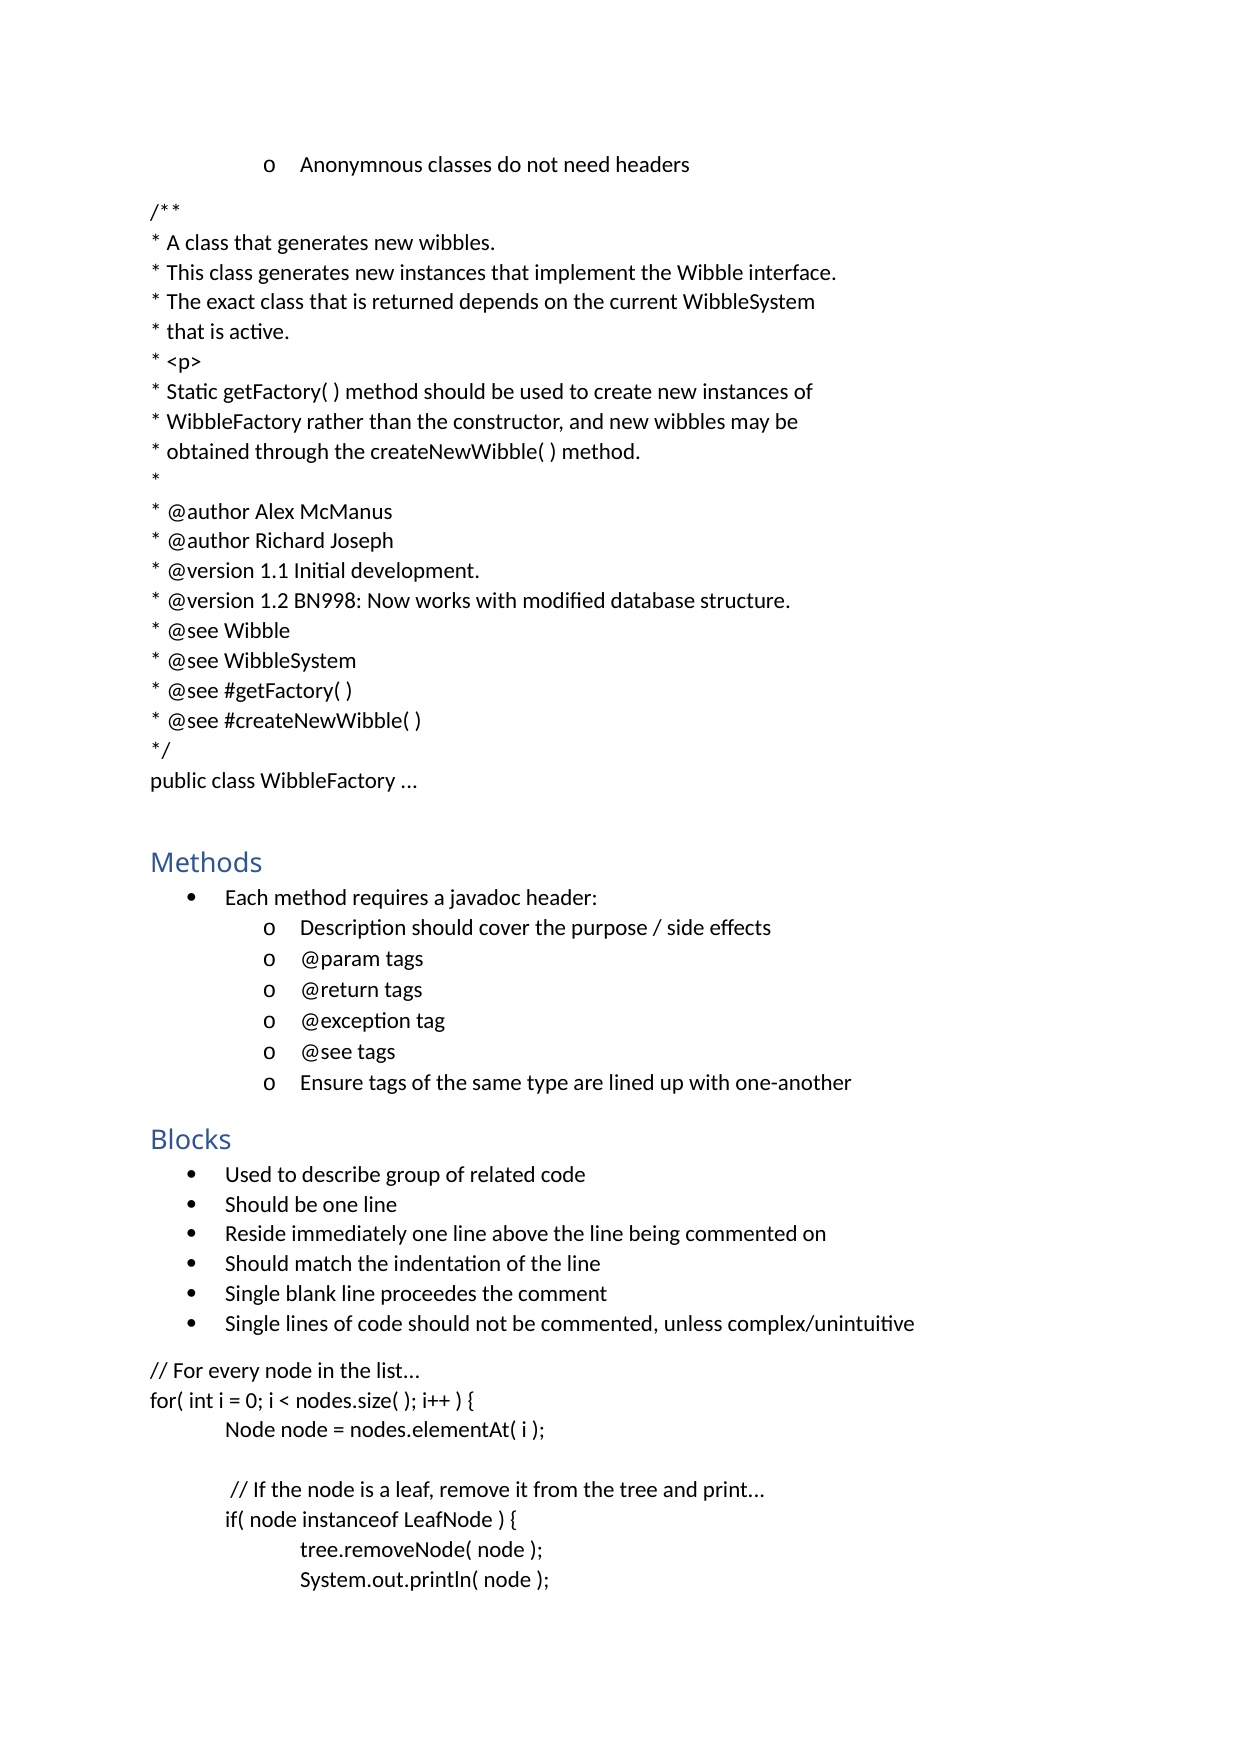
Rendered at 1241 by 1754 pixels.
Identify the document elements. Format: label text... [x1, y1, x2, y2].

text tree.removeNode( node ); [225, 1535, 1090, 1563]
list @see tags [262, 1037, 1090, 1066]
list Should match the indentation of the line [187, 1249, 1090, 1277]
text * @see #getFactory( ) [150, 676, 1090, 704]
list Single blank line proceedes the comment [187, 1279, 1090, 1307]
text * @see WibbleSystem [150, 646, 1090, 674]
list Description should cover the purpose / side effects [262, 913, 1090, 942]
text * A class that generates new wibbles. [150, 228, 1090, 256]
list Should be one line [187, 1190, 1090, 1218]
text // If the node is a leaf, remove it from the tree and print... [150, 1475, 1090, 1503]
text * [150, 467, 1090, 495]
subtitle Methods [150, 843, 1090, 880]
text * <p> [150, 347, 1090, 375]
text * @see Wibble [150, 616, 1090, 644]
text * @see #createNewWibble( ) [150, 706, 1090, 734]
subtitle Blocks [150, 1120, 1090, 1157]
list @exception tag [262, 1006, 1090, 1035]
text * WibbleFactory rather than the constructor, and new wibbles may be [150, 407, 1090, 435]
text * The exact class that is returned depends on the current WibbleSystem [150, 287, 1090, 316]
text * that is active. [150, 317, 1090, 345]
text * @author Alex McManus [150, 497, 1090, 525]
text for( int i = 0; i < nodes.size( ); i++ ) { [150, 1386, 1090, 1414]
text // For every node in the list... [150, 1356, 1090, 1384]
text /** [150, 198, 1090, 226]
list @param tags [262, 944, 1090, 973]
text Node node = nodes.elementAt( i ); [150, 1416, 1090, 1444]
list Single lines of code should not be commented, unless complex/unintuitive [187, 1309, 1090, 1337]
text System.out.println( node ); [150, 1565, 1090, 1593]
text */ [150, 736, 1090, 764]
text * obtained through the createNewWibble( ) method. [150, 437, 1090, 465]
list Ensure tags of the same type are lined up with one-another [262, 1068, 1090, 1098]
list @return tags [262, 975, 1090, 1004]
list Reside immediately one line above the line being commented on [187, 1219, 1090, 1248]
text public class WibbleFactory ... [150, 766, 1090, 794]
text * @version 1.2 BN998: Now works with modified database structure. [150, 586, 1090, 614]
list Anonymnous classes do not need headers [262, 150, 1090, 179]
text * @version 1.1 Initial development. [150, 557, 1090, 584]
text * @author Richard Joseph [150, 527, 1090, 555]
list Used to describe group of related code [187, 1160, 1090, 1188]
text if( node instanceof LeafNode ) { [150, 1505, 1090, 1533]
list Each method requires a javadoc header: [187, 883, 1090, 911]
text * This class generates new instances that implement the Wibble interface. [150, 258, 1090, 286]
text * Static getFactory( ) method should be used to create new instances of [150, 377, 1090, 405]
